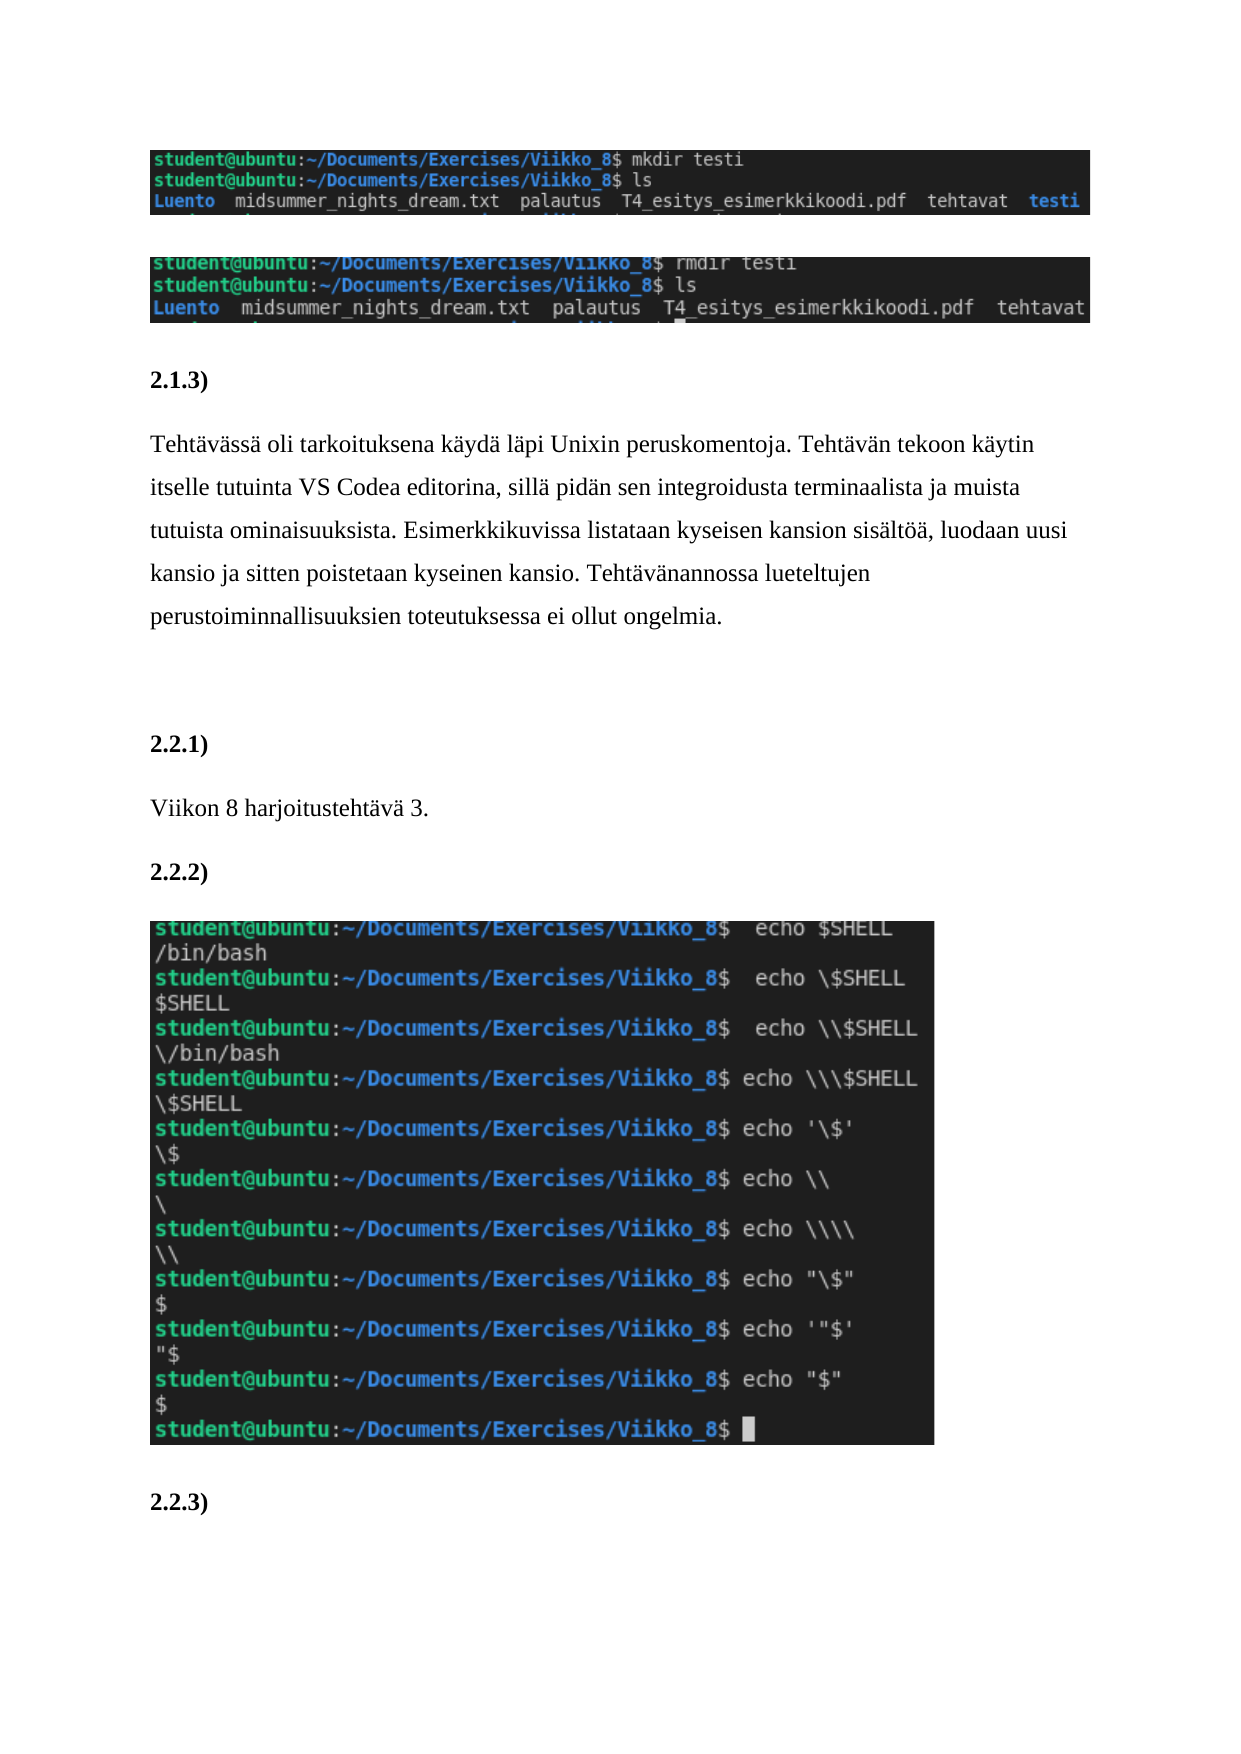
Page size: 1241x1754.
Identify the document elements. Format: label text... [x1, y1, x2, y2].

subtitle Viikon 8 harjoitustehtävä 3. [150, 793, 1090, 822]
subtitle Tehtävässä oli tarkoituksena käydä läpi Unixin peruskomentoja. Tehtävän tekoon käytin itselle tutuinta VS Codea editorina, sillä pidän sen integroidusta terminaalista ja muista tutuista ominaisuuksista. Esimerkkikuvissa listataan kyseisen kansion sisältöä, luodaan uusi kansio ja sitten poistetaan kyseinen kansio. Tehtävänannossa lueteltujen perustoiminnallisuuksien toteutuksessa ei ollut ongelmia. [150, 429, 1090, 630]
subtitle 2.2.2) [150, 857, 1090, 886]
subtitle 2.2.1) [150, 729, 1090, 758]
subtitle 2.1.3) [150, 365, 1090, 393]
subtitle 2.2.3) [150, 1487, 1090, 1516]
